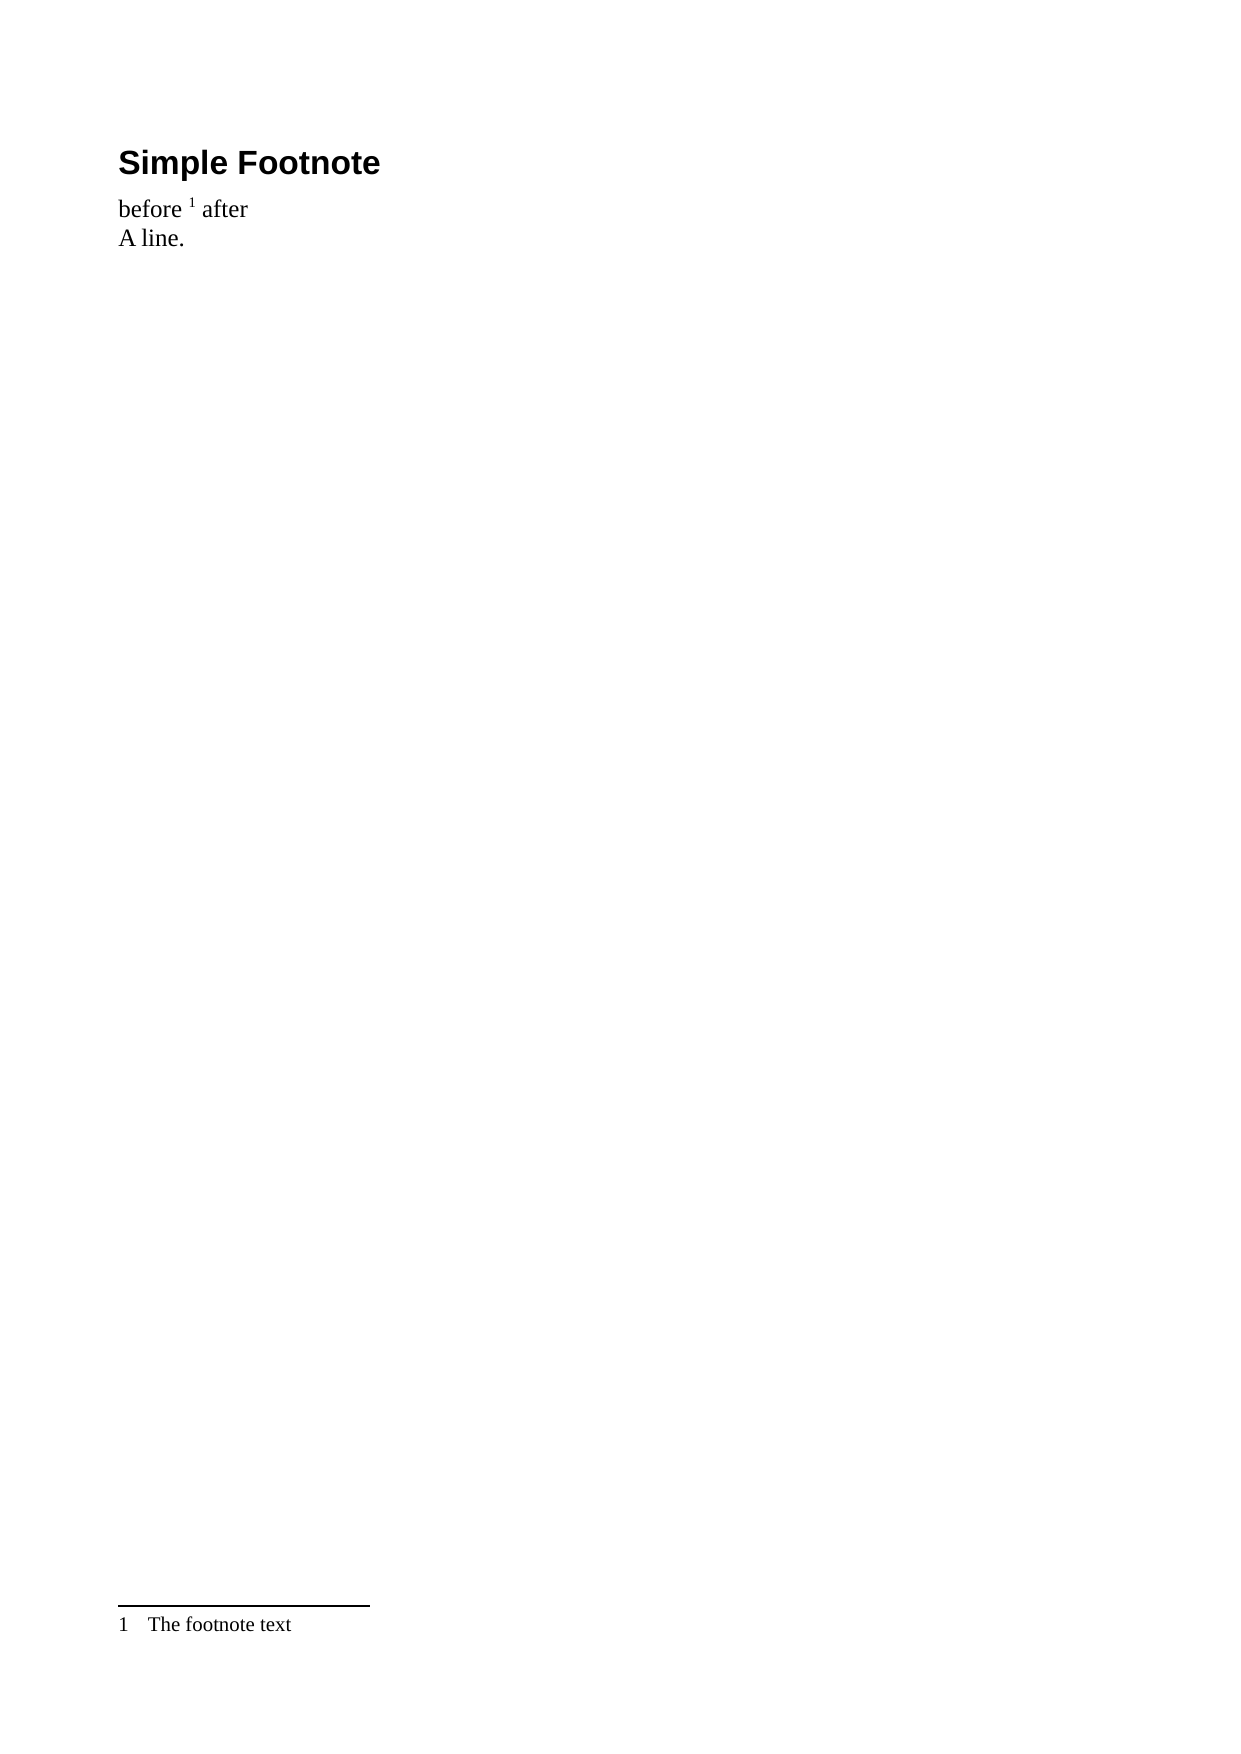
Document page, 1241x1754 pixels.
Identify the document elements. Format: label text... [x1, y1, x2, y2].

text A line. [118, 223, 1122, 252]
text The footnote text [118, 1612, 1122, 1636]
text before after [118, 194, 1122, 223]
subtitle Simple Footnote [118, 143, 1122, 182]
